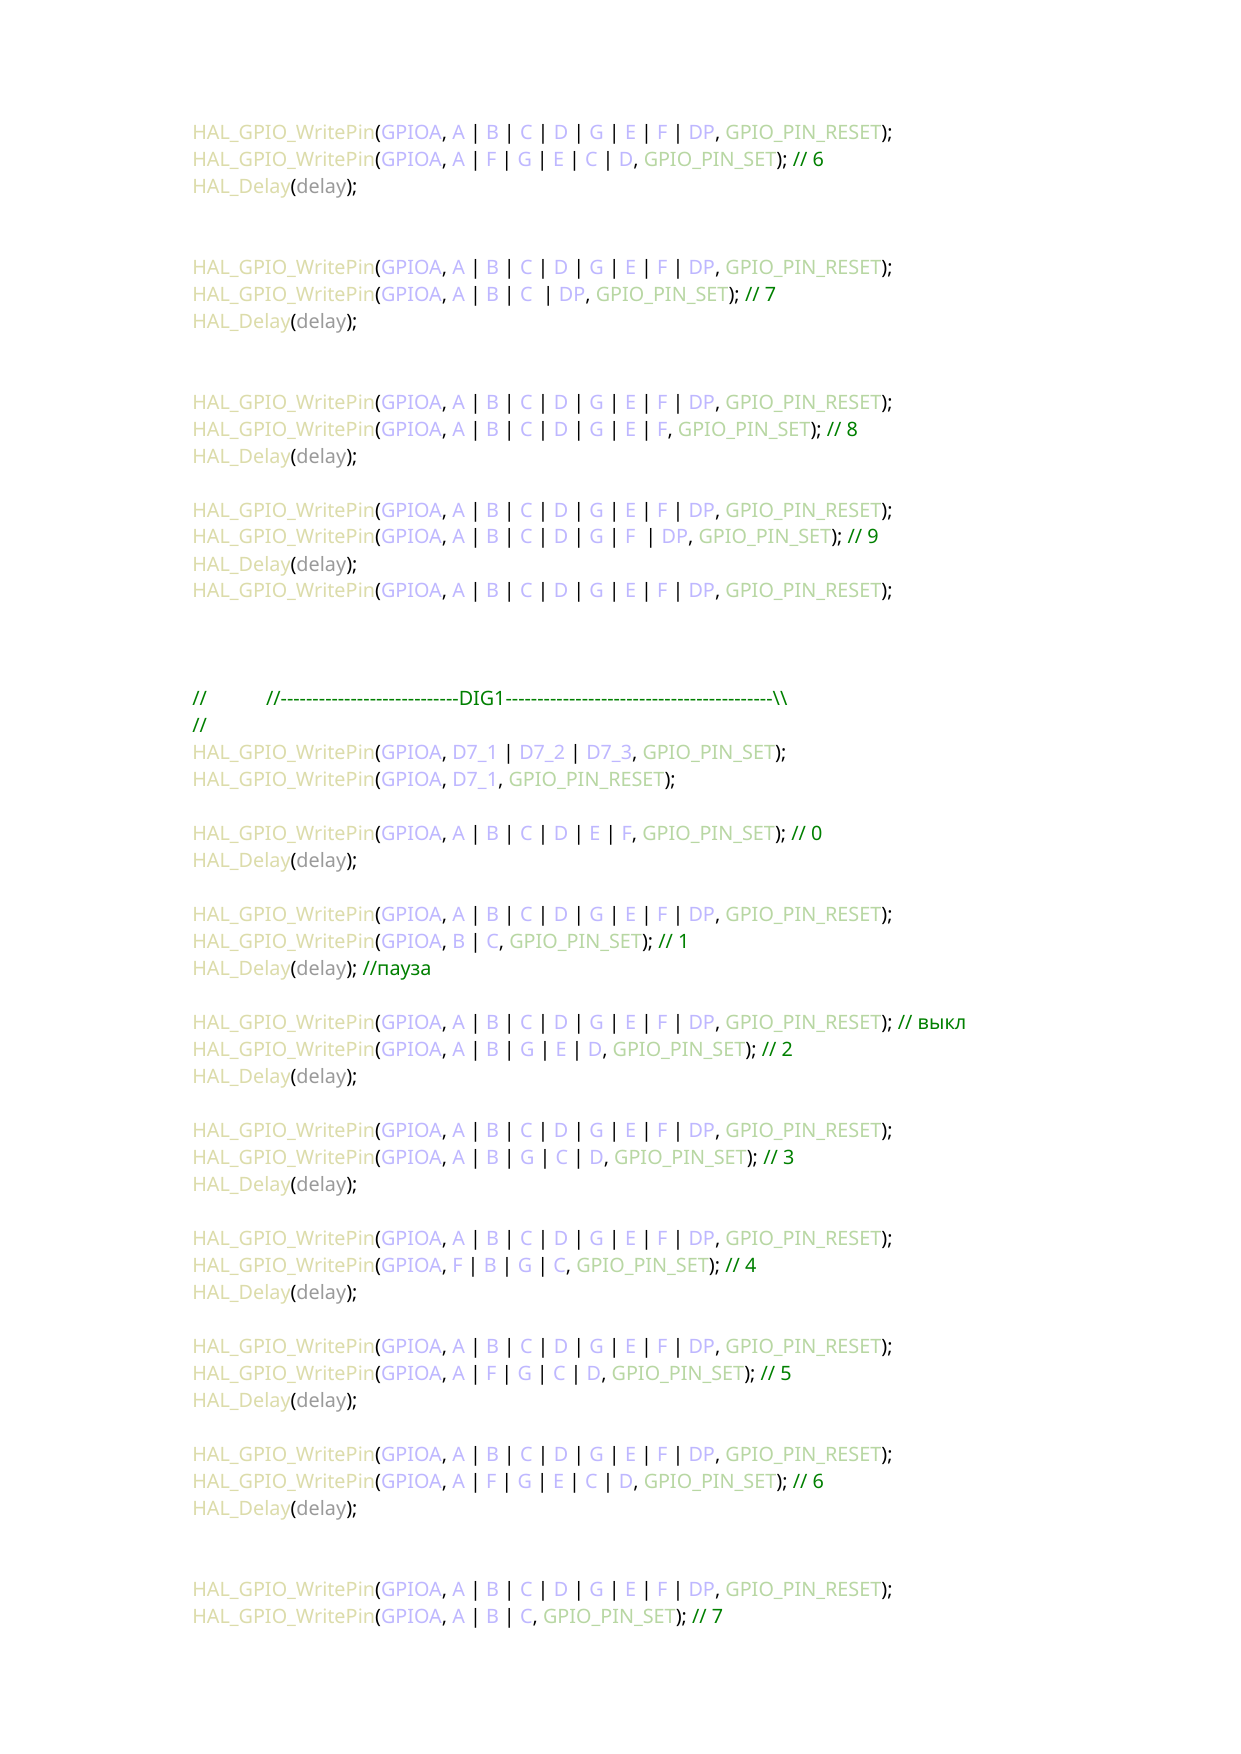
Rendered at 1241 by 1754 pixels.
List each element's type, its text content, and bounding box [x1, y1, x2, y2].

text HAL_GPIO_WritePin(GPIOA, F | B | G | C, GPIO_PIN_SET); // 4 [118, 1251, 1122, 1278]
text HAL_GPIO_WritePin(GPIOA, A | B | C | DP, GPIO_PIN_SET); // 7 [118, 280, 1122, 307]
text HAL_Delay(delay); [118, 1386, 1122, 1413]
text HAL_GPIO_WritePin(GPIOA, A | B | C | D | G | E | F | DP, GPIO_PIN_RESET); // выкл [118, 1008, 1122, 1035]
text HAL_GPIO_WritePin(GPIOA, A | B | C | D | G | E | F | DP, GPIO_PIN_RESET); [118, 388, 1122, 415]
text HAL_GPIO_WritePin(GPIOA, A | B | C | D | G | E | F | DP, GPIO_PIN_RESET); [118, 118, 1122, 145]
text HAL_GPIO_WritePin(GPIOA, D7_1, GPIO_PIN_RESET); [118, 766, 1122, 793]
text HAL_GPIO_WritePin(GPIOA, A | F | G | E | C | D, GPIO_PIN_SET); // 6 [118, 1467, 1122, 1494]
text HAL_Delay(delay); [118, 1062, 1122, 1089]
text HAL_GPIO_WritePin(GPIOA, A | B | G | E | D, GPIO_PIN_SET); // 2 [118, 1035, 1122, 1062]
text HAL_GPIO_WritePin(GPIOA, D7_1 | D7_2 | D7_3, GPIO_PIN_SET); [118, 739, 1122, 766]
text HAL_GPIO_WritePin(GPIOA, A | B | G | C | D, GPIO_PIN_SET); // 3 [118, 1143, 1122, 1170]
text HAL_GPIO_WritePin(GPIOA, A | B | C | D | G | E | F | DP, GPIO_PIN_RESET); [118, 496, 1122, 523]
text HAL_Delay(delay); [118, 1494, 1122, 1521]
text HAL_Delay(delay); [118, 442, 1122, 469]
text HAL_GPIO_WritePin(GPIOA, A | B | C | D | G | E | F | DP, GPIO_PIN_RESET); [118, 577, 1122, 604]
text HAL_GPIO_WritePin(GPIOA, A | B | C | D | G | E | F | DP, GPIO_PIN_RESET); [118, 1224, 1122, 1251]
text HAL_GPIO_WritePin(GPIOA, A | B | C | D | G | E | F | DP, GPIO_PIN_RESET); [118, 1575, 1122, 1602]
text // [118, 712, 1122, 739]
text HAL_GPIO_WritePin(GPIOA, A | F | G | C | D, GPIO_PIN_SET); // 5 [118, 1359, 1122, 1386]
text HAL_Delay(delay); //пауза [118, 954, 1122, 981]
text HAL_GPIO_WritePin(GPIOA, A | B | C | D | G | E | F | DP, GPIO_PIN_RESET); [118, 1440, 1122, 1467]
text HAL_GPIO_WritePin(GPIOA, A | B | C | D | E | F, GPIO_PIN_SET); // 0 [118, 819, 1122, 847]
text HAL_GPIO_WritePin(GPIOA, A | F | G | E | C | D, GPIO_PIN_SET); // 6 [118, 145, 1122, 172]
text HAL_GPIO_WritePin(GPIOA, B | C, GPIO_PIN_SET); // 1 [118, 927, 1122, 954]
text HAL_Delay(delay); [118, 847, 1122, 873]
text HAL_Delay(delay); [118, 1278, 1122, 1305]
text HAL_GPIO_WritePin(GPIOA, A | B | C | D | G | E | F | DP, GPIO_PIN_RESET); [118, 901, 1122, 927]
text HAL_GPIO_WritePin(GPIOA, A | B | C | D | G | E | F | DP, GPIO_PIN_RESET); [118, 253, 1122, 280]
text HAL_GPIO_WritePin(GPIOA, A | B | C | D | G | F | DP, GPIO_PIN_SET); // 9 [118, 523, 1122, 550]
text HAL_GPIO_WritePin(GPIOA, A | B | C | D | G | E | F | DP, GPIO_PIN_RESET); [118, 1332, 1122, 1359]
text HAL_Delay(delay); [118, 307, 1122, 334]
text HAL_GPIO_WritePin(GPIOA, A | B | C | D | G | E | F, GPIO_PIN_SET); // 8 [118, 415, 1122, 442]
text HAL_GPIO_WritePin(GPIOA, A | B | C | D | G | E | F | DP, GPIO_PIN_RESET); [118, 1116, 1122, 1143]
text HAL_Delay(delay); [118, 550, 1122, 577]
text HAL_Delay(delay); [118, 1170, 1122, 1197]
text // //----------------------------DIG1------------------------------------------\\ [118, 685, 1122, 712]
text HAL_GPIO_WritePin(GPIOA, A | B | C, GPIO_PIN_SET); // 7 [118, 1602, 1122, 1629]
text HAL_Delay(delay); [118, 172, 1122, 199]
